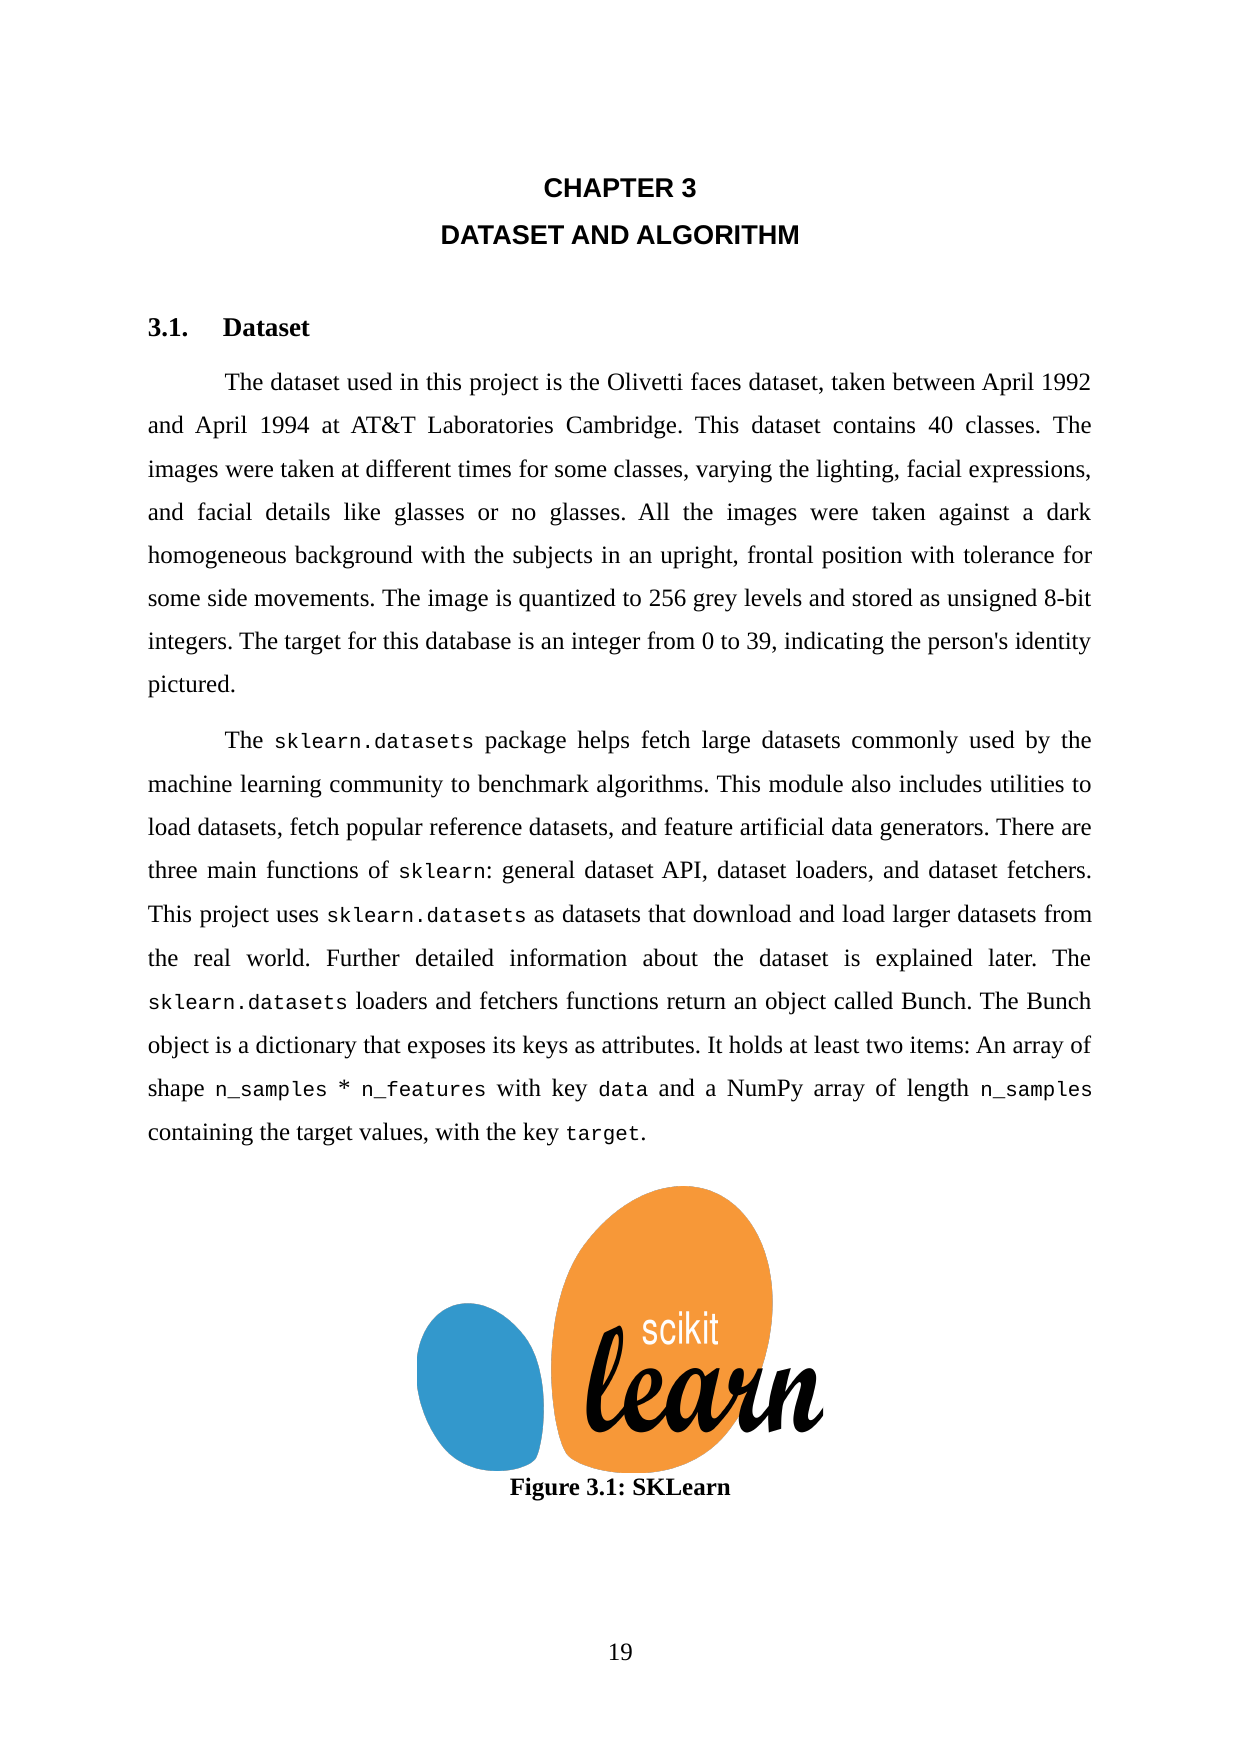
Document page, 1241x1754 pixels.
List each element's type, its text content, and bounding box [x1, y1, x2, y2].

text The sklearn.datasets package helps fetch large datasets commonly used by the machine learning community to benchmark algorithms. This module also includes utilities to load datasets, fetch popular reference datasets, and feature artificial data generators. There are three main functions of sklearn: general dataset API, dataset loaders, and dataset fetchers. This project uses sklearn.datasets as datasets that download and load larger datasets from the real world. Further detailed information about the dataset is explained later. The sklearn.datasets loaders and fetchers functions return an object called Bunch. The Bunch object is a dictionary that exposes its keys as attributes. It holds at least two items: An array of shape n_samples * n_features with key data and a NumPy array of length n_samples containing the target values, with the key target. [148, 725, 1093, 1147]
text Figure 3.1: SKLearn [417, 1473, 823, 1501]
text The dataset used in this project is the Olivetti faces dataset, taken between April 1992 and April 1994 at AT&T Laboratories Cambridge. This dataset contains 40 classes. The images were taken at different times for some classes, varying the lighting, facial expressions, and facial details like glasses or no glasses. All the images were taken against a dark homogeneous background with the subjects in an upright, frontal position with tolerance for some side movements. The image is quantized to 256 grey levels and stored as unsigned 8-bit integers. The target for this database is an integer from 0 to 39, indicating the person's identity pictured. [148, 367, 1093, 698]
picture [417, 1186, 824, 1473]
subtitle DATASET AND ALGORITHM [148, 172, 1093, 251]
subtitle Dataset [148, 312, 1093, 343]
